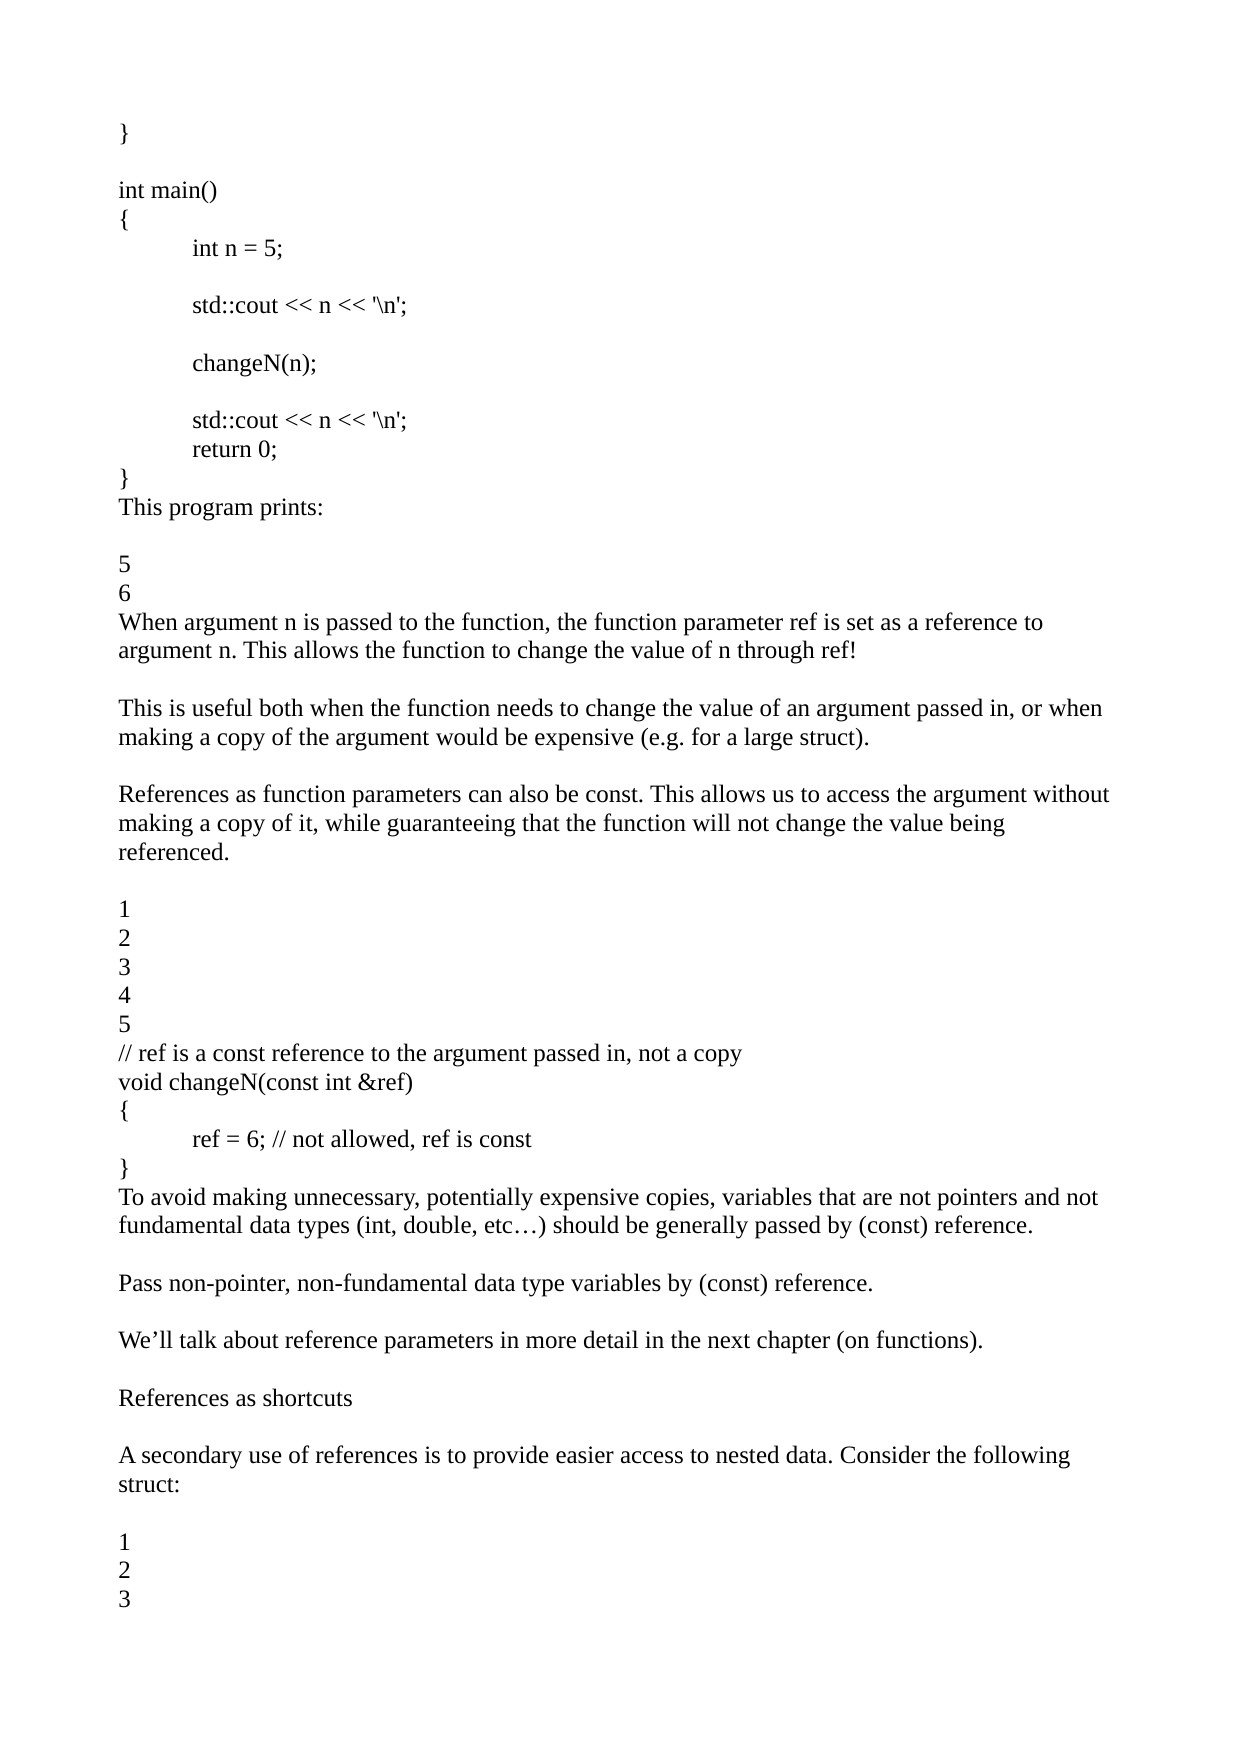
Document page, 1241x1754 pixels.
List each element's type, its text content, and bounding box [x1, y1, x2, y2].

text 3 [118, 952, 1122, 981]
text { [118, 1096, 1122, 1124]
text This is useful both when the function needs to change the value of an argument passed in, or when making a copy of the argument would be expensive (e.g. for a large struct). [118, 693, 1122, 751]
text Pass non-pointer, non-fundamental data type variables by (const) reference. [118, 1268, 1122, 1297]
text 6 [118, 578, 1122, 607]
text A secondary use of references is to provide easier access to nested data. Consider the following struct: [118, 1441, 1122, 1498]
text changeN(n); [118, 348, 1122, 377]
text // ref is a const reference to the argument passed in, not a copy [118, 1038, 1122, 1067]
text void changeN(const int &ref) [118, 1067, 1122, 1096]
text int n = 5; [118, 233, 1122, 262]
text ref = 6; // not allowed, ref is const [118, 1124, 1122, 1153]
text } [118, 118, 1122, 147]
text 2 [118, 1556, 1122, 1584]
text return 0; [118, 434, 1122, 463]
text 4 [118, 981, 1122, 1009]
text } [118, 463, 1122, 492]
text std::cout << n << '\n'; [118, 406, 1122, 434]
text { [118, 204, 1122, 233]
text 2 [118, 923, 1122, 952]
text 1 [118, 894, 1122, 923]
text 3 [118, 1584, 1122, 1613]
text This program prints: [118, 492, 1122, 521]
text When argument n is passed to the function, the function parameter ref is set as a reference to argument n. This allows the function to change the value of n through ref! [118, 607, 1122, 664]
text int main() [118, 176, 1122, 204]
text } [118, 1153, 1122, 1182]
text 5 [118, 1009, 1122, 1038]
text We’ll talk about reference parameters in more detail in the next chapter (on functions). [118, 1326, 1122, 1354]
text std::cout << n << '\n'; [118, 291, 1122, 319]
text 1 [118, 1527, 1122, 1556]
text References as function parameters can also be const. This allows us to access the argument without making a copy of it, while guaranteeing that the function will not change the value being referenced. [118, 779, 1122, 866]
text References as shortcuts [118, 1383, 1122, 1412]
text To avoid making unnecessary, potentially expensive copies, variables that are not pointers and not fundamental data types (int, double, etc…) should be generally passed by (const) reference. [118, 1182, 1122, 1239]
text 5 [118, 549, 1122, 578]
